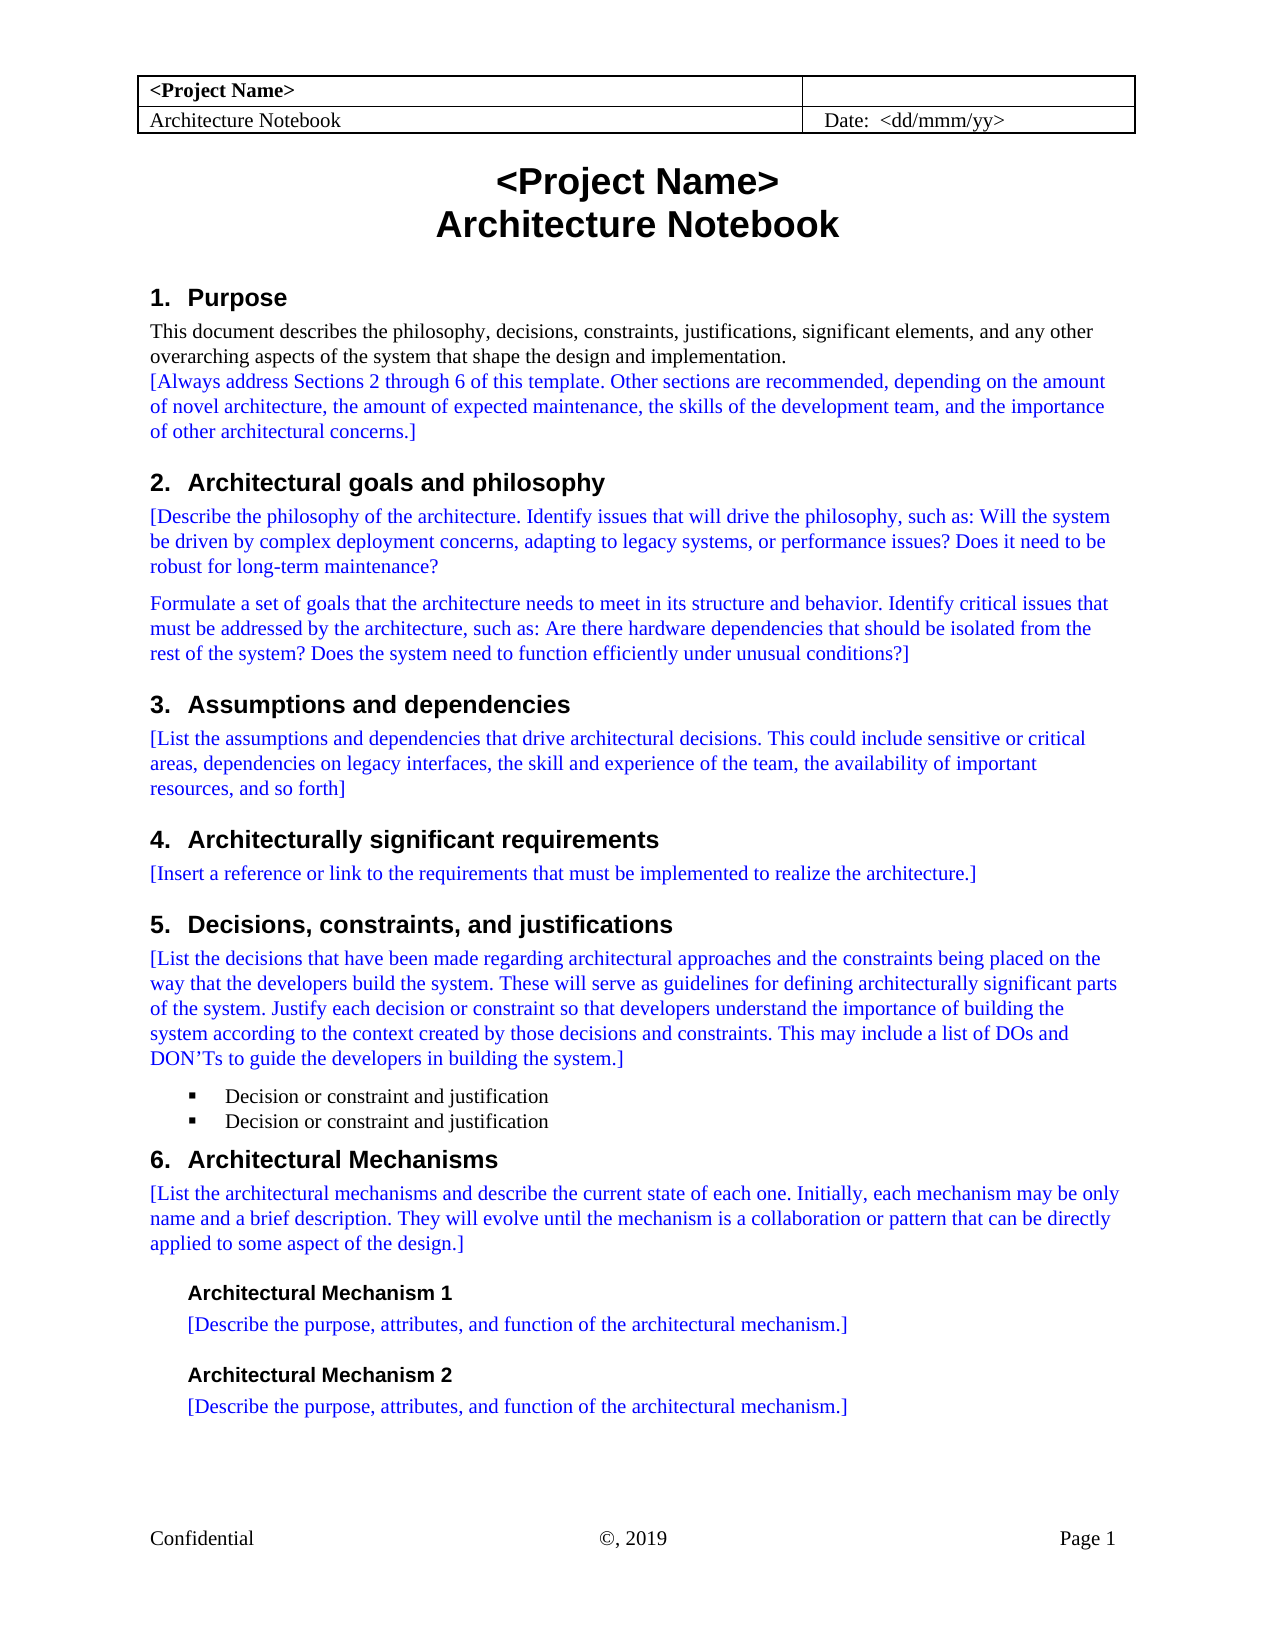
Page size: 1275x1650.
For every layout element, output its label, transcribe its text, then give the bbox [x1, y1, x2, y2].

subtitle Decisions, constraints, and justifications [150, 910, 1125, 939]
subtitle Architectural Mechanism 2 [150, 1361, 1125, 1386]
text [Describe the philosophy of the architecture. Identify issues that will drive the philosophy, such as: Will the system be driven by complex deployment concerns, adapting to legacy systems, or performance issues? Does it need to be robust for long-term maintenance? [150, 503, 1125, 578]
subtitle <Project Name> [150, 159, 1125, 202]
text Formulate a set of goals that the architecture needs to meet in its structure and behavior. Identify critical issues that must be addressed by the architecture, such as: Are there hardware dependencies that should be isolated from the rest of the system? Does the system need to function efficiently under unusual conditions?] [150, 590, 1125, 665]
subtitle Architectural Mechanisms [150, 1145, 1125, 1174]
list Decision or constraint and justification [187, 1083, 1125, 1108]
text [List the architectural mechanisms and describe the current state of each one. Initially, each mechanism may be only name and a brief description. They will evolve until the mechanism is a collaboration or pattern that can be directly applied to some aspect of the design.] [150, 1180, 1125, 1255]
subtitle Architecture Notebook [150, 202, 1125, 245]
list Decision or constraint and justification [187, 1108, 1125, 1133]
subtitle Purpose [150, 283, 1125, 311]
text [Insert a reference or link to the requirements that must be implemented to realize the architecture.] [150, 860, 1125, 885]
subtitle Architectural Mechanism 1 [150, 1280, 1125, 1305]
text [Describe the purpose, attributes, and function of the architectural mechanism.] [150, 1311, 1125, 1336]
subtitle Architecturally significant requirements [150, 825, 1125, 854]
text [List the assumptions and dependencies that drive architectural decisions. This could include sensitive or critical areas, dependencies on legacy interfaces, the skill and experience of the team, the availability of important resources, and so forth] [150, 725, 1125, 800]
subtitle Architectural goals and philosophy [150, 468, 1125, 496]
text This document describes the philosophy, decisions, constraints, justifications, significant elements, and any other overarching aspects of the system that shape the design and implementation. [150, 318, 1125, 368]
subtitle Assumptions and dependencies [150, 690, 1125, 719]
text [Always address Sections 2 through 6 of this template. Other sections are recommended, depending on the amount of novel architecture, the amount of expected maintenance, the skills of the development team, and the importance of other architectural concerns.] [150, 368, 1125, 443]
text [List the decisions that have been made regarding architectural approaches and the constraints being placed on the way that the developers build the system. These will serve as guidelines for defining architecturally significant parts of the system. Justify each decision or constraint so that developers understand the importance of building the system according to the context created by those decisions and constraints. This may include a list of DOs and DON’Ts to guide the developers in building the system.] [150, 945, 1125, 1070]
text [Describe the purpose, attributes, and function of the architectural mechanism.] [150, 1393, 1125, 1418]
